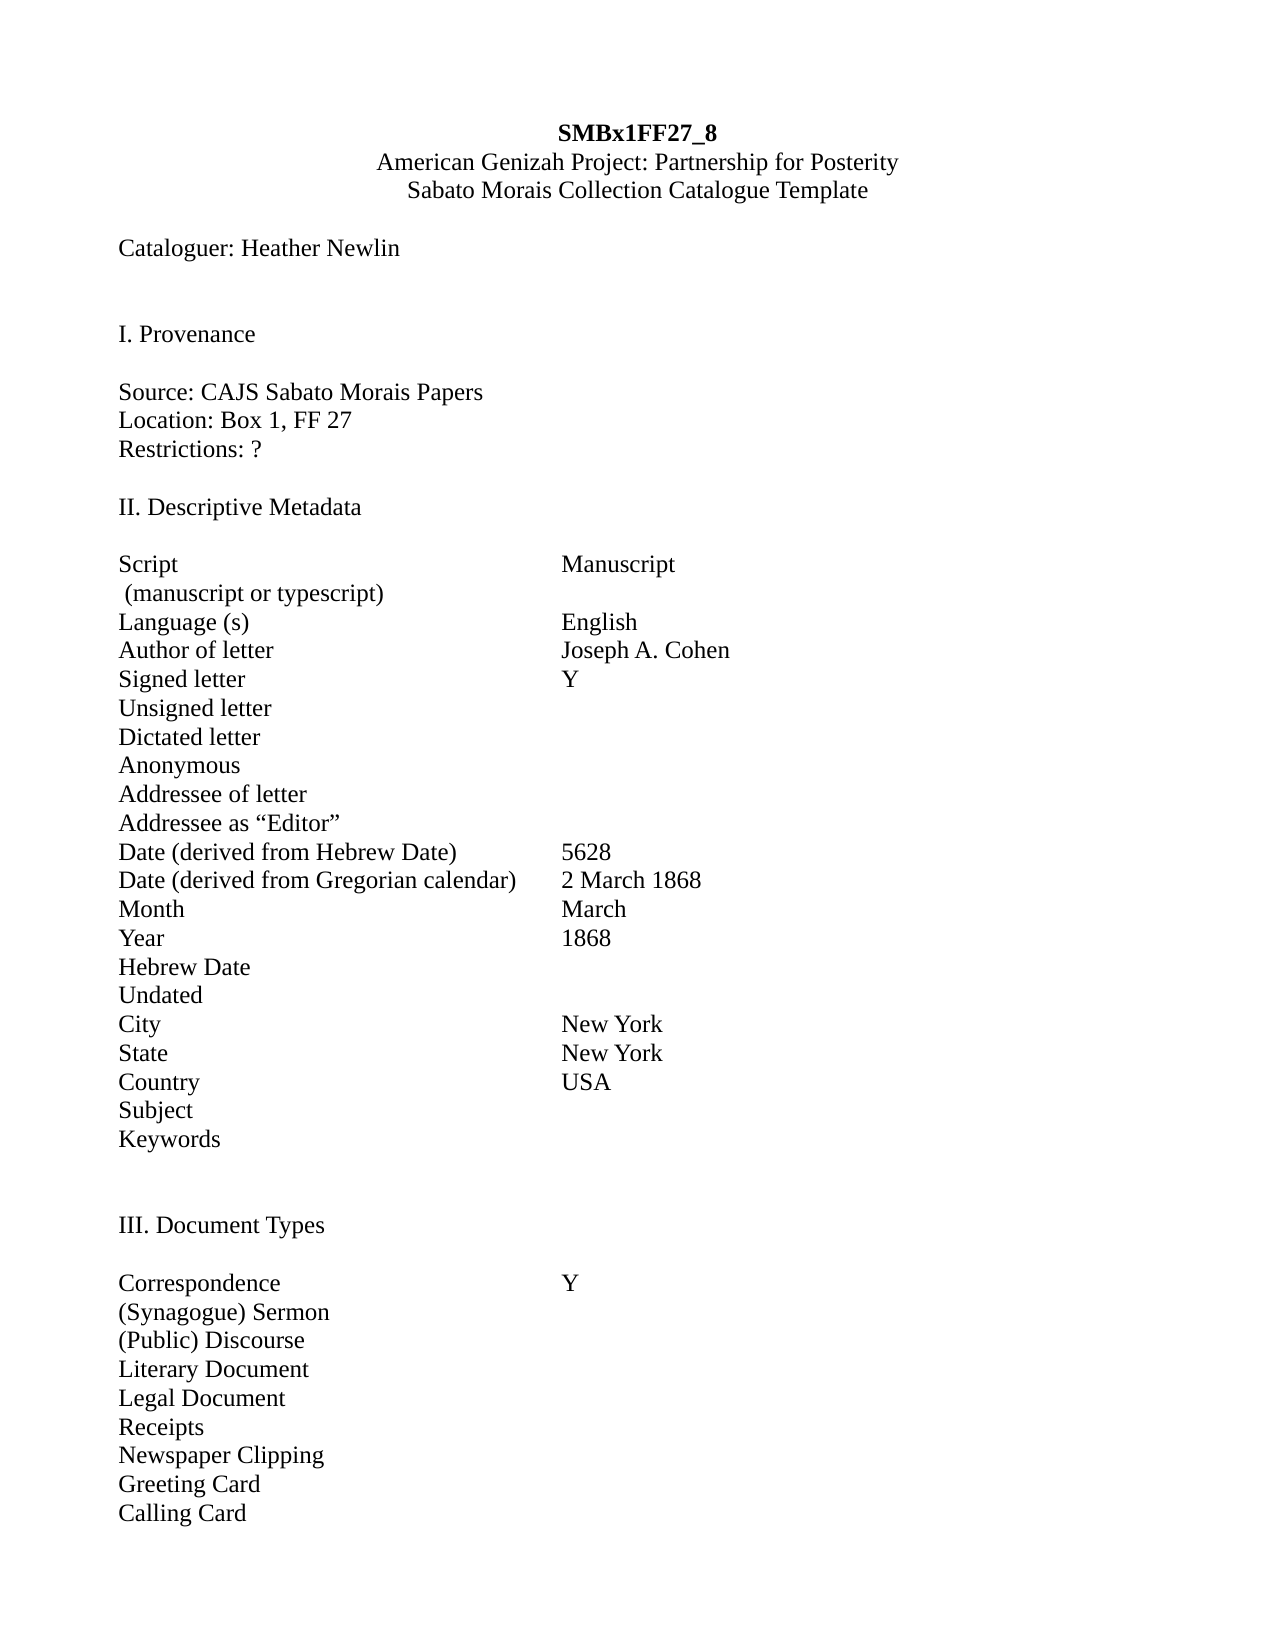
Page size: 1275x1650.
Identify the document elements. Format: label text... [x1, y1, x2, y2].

text Date (derived from Gregorian calendar) 2 March 1868 [118, 866, 1157, 894]
text Restrictions: ? [118, 434, 1157, 463]
text American Genizah Project: Partnership for Posterity [118, 147, 1157, 176]
text III. Document Types [118, 1211, 1157, 1239]
text Addressee as “Editor” [118, 808, 1157, 837]
text Anonymous [118, 751, 1157, 779]
text Greeting Card [118, 1469, 1157, 1498]
text Year 1868 [118, 923, 1157, 952]
text Legal Document [118, 1383, 1157, 1412]
text Source: CAJS Sabato Morais Papers [118, 377, 1157, 406]
text Literary Document [118, 1354, 1157, 1383]
text Signed letter Y [118, 664, 1157, 693]
text (Synagogue) Sermon [118, 1297, 1157, 1326]
text Language (s) English [118, 607, 1157, 636]
text (Public) Discourse [118, 1326, 1157, 1354]
text Unsigned letter [118, 693, 1157, 722]
text Author of letter Joseph A. Cohen [118, 636, 1157, 664]
text State New York [118, 1038, 1157, 1067]
text Date (derived from Hebrew Date) 5628 [118, 837, 1157, 866]
text Addressee of letter [118, 779, 1157, 808]
text Sabato Morais Collection Catalogue Template [118, 176, 1157, 204]
text Undated [118, 981, 1157, 1009]
text Cataloguer: Heather Newlin [118, 233, 1157, 262]
text Receipts [118, 1412, 1157, 1441]
text Newspaper Clipping [118, 1441, 1157, 1469]
text Subject [118, 1096, 1157, 1124]
text Calling Card [118, 1498, 1157, 1527]
text Country USA [118, 1067, 1157, 1096]
text Month March [118, 894, 1157, 923]
text Script Manuscript [118, 549, 1157, 578]
text II. Descriptive Metadata [118, 492, 1157, 521]
text Dictated letter [118, 722, 1157, 751]
text (manuscript or typescript) [118, 578, 1157, 607]
text Hebrew Date [118, 952, 1157, 981]
text City New York [118, 1009, 1157, 1038]
text I. Provenance [118, 319, 1157, 348]
text Location: Box 1, FF 27 [118, 406, 1157, 434]
text SMBx1FF27_8 [118, 118, 1157, 147]
text Correspondence Y [118, 1268, 1157, 1297]
text Keywords [118, 1124, 1157, 1153]
